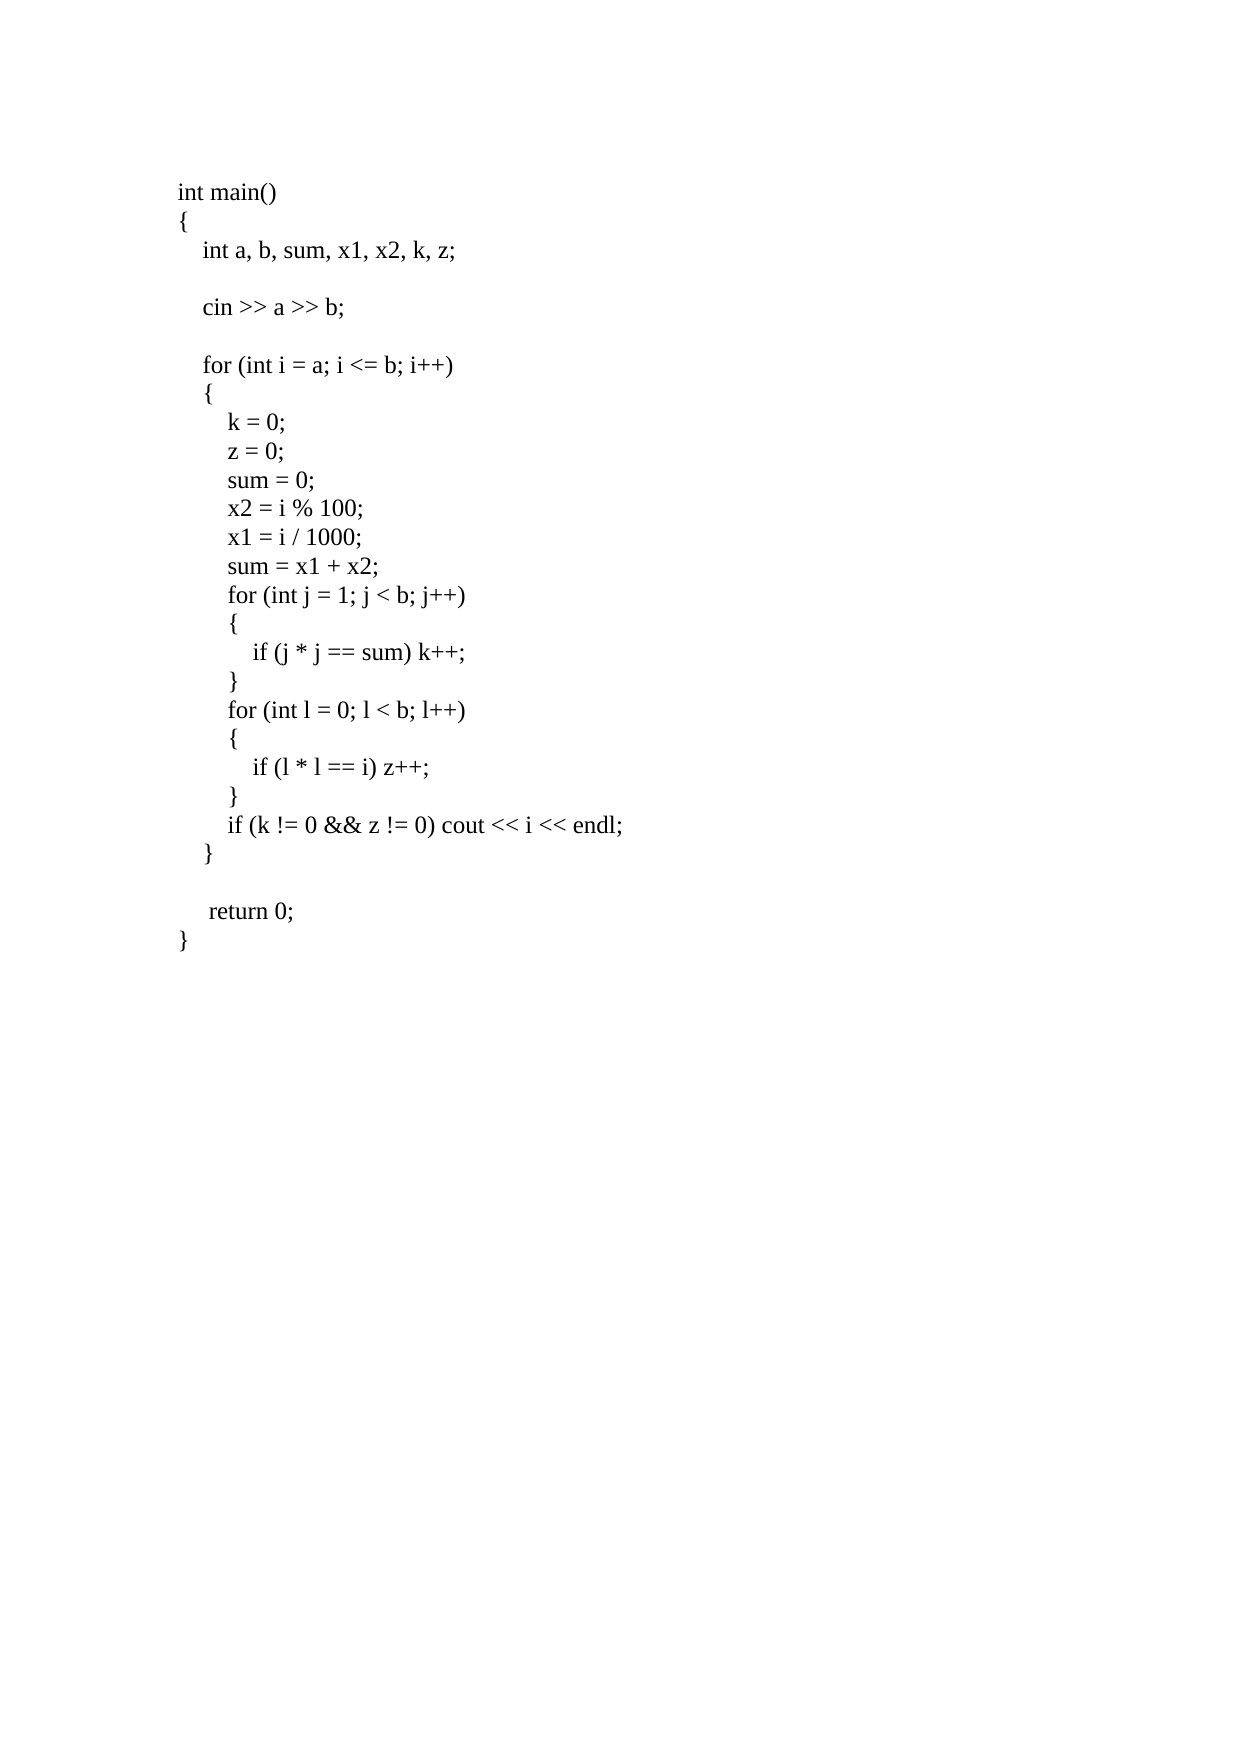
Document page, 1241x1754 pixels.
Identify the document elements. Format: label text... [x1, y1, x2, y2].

text } [177, 925, 1181, 953]
text sum = x1 + x2; [177, 551, 1181, 580]
text if (k != 0 && z != 0) cout << i << endl; [177, 810, 1181, 838]
text } [177, 666, 1181, 695]
text int a, b, sum, x1, x2, k, z; [177, 235, 1181, 263]
text { [177, 608, 1181, 637]
text x2 = i % 100; [177, 493, 1181, 522]
text z = 0; [177, 436, 1181, 465]
text for (int j = 1; j < b; j++) [177, 580, 1181, 608]
text { [177, 378, 1181, 407]
text if (l * l == i) z++; [177, 752, 1181, 781]
text int main() [177, 177, 1181, 206]
text for (int l = 0; l < b; l++) [177, 695, 1181, 723]
text if (j * j == sum) k++; [177, 637, 1181, 666]
text x1 = i / 1000; [177, 522, 1181, 551]
text for (int i = a; i <= b; i++) [177, 350, 1181, 378]
text } [177, 781, 1181, 810]
text { [177, 206, 1181, 235]
text k = 0; [177, 407, 1181, 436]
text } [177, 838, 1181, 867]
text sum = 0; [177, 465, 1181, 493]
text cin >> a >> b; [177, 292, 1181, 321]
text return 0; [177, 896, 1181, 925]
text { [177, 723, 1181, 752]
